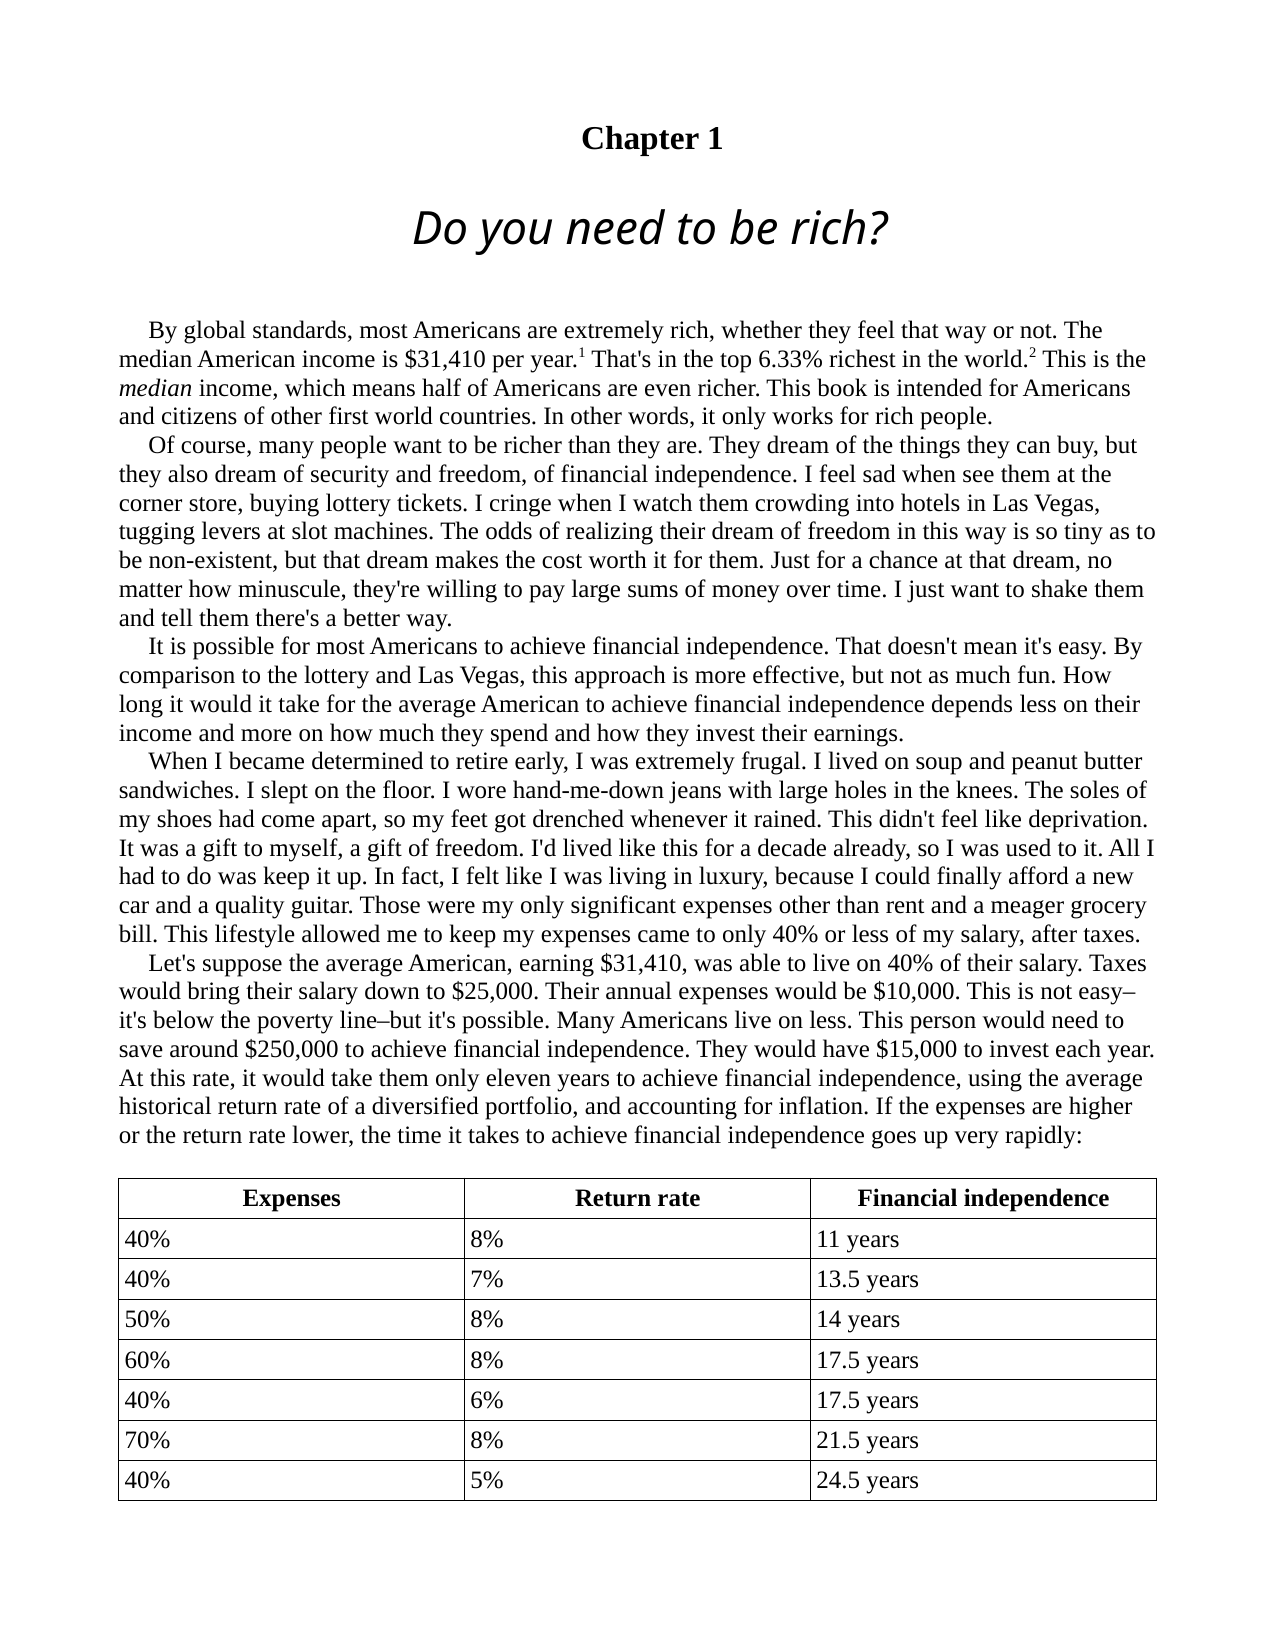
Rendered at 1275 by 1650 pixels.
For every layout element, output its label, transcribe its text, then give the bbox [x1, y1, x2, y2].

table_cell 70% [119, 1421, 464, 1460]
table_header Expenses [119, 1179, 464, 1218]
table_header Financial independence [811, 1179, 1156, 1218]
table_cell 14 years [811, 1300, 1156, 1339]
table_cell 24.5 years [811, 1461, 1156, 1500]
table_cell 21.5 years [811, 1421, 1156, 1460]
text When I became determined to retire early, I was extremely frugal. I lived on soup and peanut butter sandwiches. I slept on the floor. I wore hand-me-down jeans with large holes in the knees. The soles of my shoes had come apart, so my feet got drenched whenever it rained. This didn't feel like deprivation. It was a gift to myself, a gift of freedom. I'd lived like this for a decade already, so I was used to it. All I had to do was keep it up. In fact, I felt like I was living in luxury, because I could finally afford a new car and a quality guitar. Those were my only significant expenses other than rent and a meager grocery bill. This lifestyle allowed me to keep my expenses came to only 40% or less of my salary, after taxes. [118, 746, 1156, 948]
table_cell 8% [465, 1421, 810, 1460]
table_cell 8% [465, 1300, 810, 1339]
text Let's suppose the average American, earning $31,410, was able to live on 40% of their salary. Taxes would bring their salary down to $25,000. Their annual expenses would be $10,000. This is not easy–it's below the poverty line–but it's possible. Many Americans live on less. This person would need to save around $250,000 to achieve financial independence. They would have $15,000 to invest each year. At this rate, it would take them only eleven years to achieve financial independence, using the average historical return rate of a diversified portfolio, and accounting for inflation. If the expenses are higher or the return rate lower, the time it takes to achieve financial independence goes up very rapidly: [118, 948, 1156, 1149]
text Of course, many people want to be richer than they are. They dream of the things they can buy, but they also dream of security and freedom, of financial independence. I feel sad when see them at the corner store, buying lottery tickets. I cringe when I watch them crowding into hotels in Las Vegas, tugging levers at slot machines. The odds of realizing their dream of freedom in this way is so tiny as to be non-existent, but that dream makes the cost worth it for them. Just for a chance at that dream, no matter how minuscule, they're willing to pay large sums of money over time. I just want to shake them and tell them there's a better way. [118, 430, 1156, 631]
table_cell 5% [465, 1461, 810, 1500]
table_cell 40% [119, 1461, 464, 1500]
table_cell 13.5 years [811, 1259, 1156, 1298]
table_cell 7% [465, 1259, 810, 1298]
table_cell 8% [465, 1340, 810, 1379]
text Chapter 1 [118, 118, 1156, 157]
table_cell 6% [465, 1380, 810, 1419]
table_cell 40% [119, 1219, 464, 1258]
table_cell 60% [119, 1340, 464, 1379]
table_cell 50% [119, 1300, 464, 1339]
table_cell 40% [119, 1259, 464, 1298]
table_cell 17.5 years [811, 1340, 1156, 1379]
table_cell 17.5 years [811, 1380, 1156, 1419]
subtitle Do you need to be rich? [118, 195, 1156, 258]
table_header Return rate [465, 1179, 810, 1218]
table_cell 40% [119, 1380, 464, 1419]
table_cell 11 years [811, 1219, 1156, 1258]
text It is possible for most Americans to achieve financial independence. That doesn't mean it's easy. By comparison to the lottery and Las Vegas, this approach is more effective, but not as much fun. How long it would it take for the average American to achieve financial independence depends less on their income and more on how much they spend and how they invest their earnings. [118, 631, 1156, 746]
table_cell 8% [465, 1219, 810, 1258]
text By global standards, most Americans are extremely rich, whether they feel that way or not. The median American income is $31,410 per year.1 That's in the top 6.33% richest in the world.2 This is the median income, which means half of Americans are even richer. This book is intended for Americans and citizens of other first world countries. In other words, it only works for rich people. [118, 315, 1156, 430]
